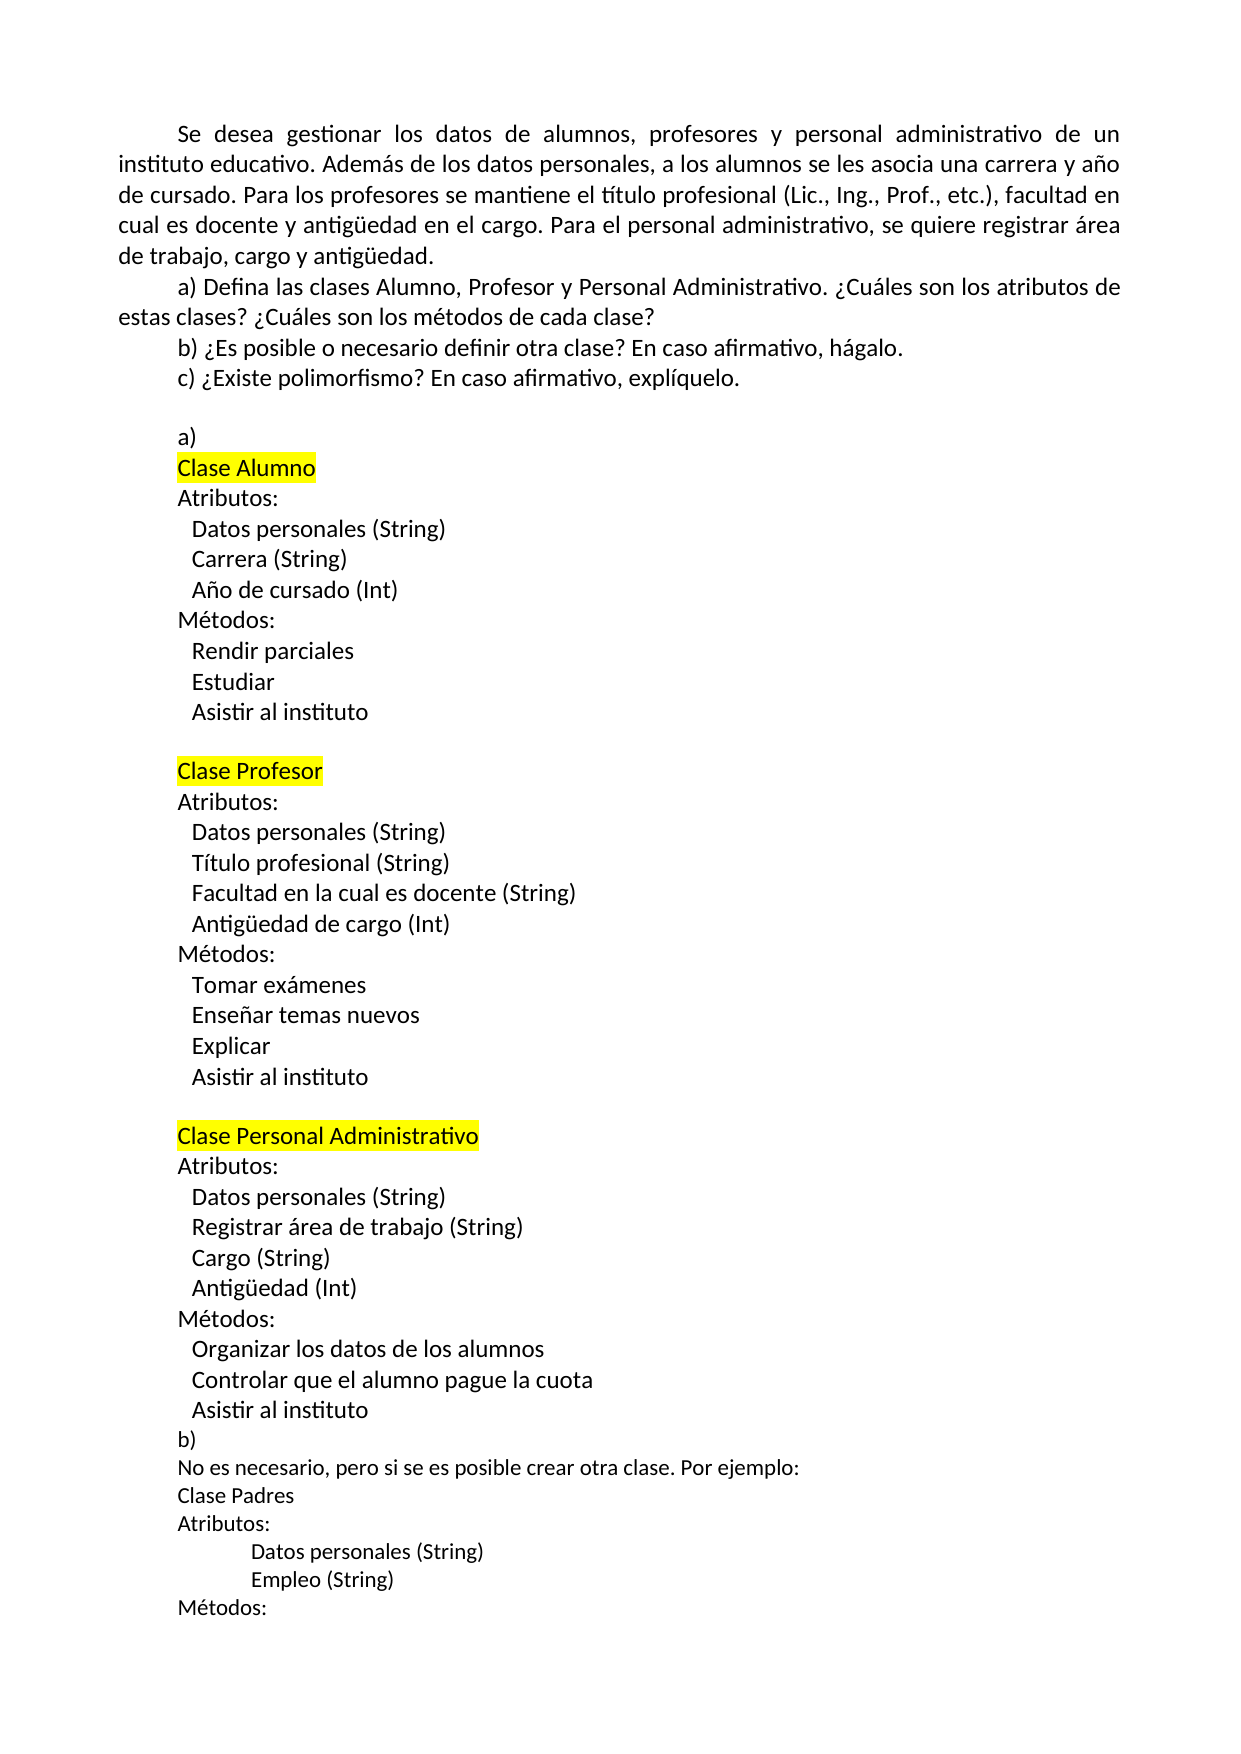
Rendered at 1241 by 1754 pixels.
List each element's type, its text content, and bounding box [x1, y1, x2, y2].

text Datos personales (String) [118, 1181, 1122, 1212]
text Controlar que el alumno pague la cuota [118, 1364, 1122, 1395]
text c) ¿Existe polimorfismo? En caso afirmativo, explíquelo. [118, 362, 1122, 393]
text Tomar exámenes [118, 969, 1122, 1000]
text Enseñar temas nuevos [118, 1000, 1122, 1030]
text Métodos: [118, 605, 1122, 635]
text No es necesario, pero si se es posible crear otra clase. Por ejemplo: [177, 1453, 1122, 1481]
text Datos personales (String) [118, 817, 1122, 847]
text Año de cursado (Int) [118, 574, 1122, 605]
text Datos personales (String) [177, 1537, 1122, 1565]
text a) [118, 422, 1122, 452]
text Clase Padres [177, 1481, 1122, 1509]
text Atributos: [118, 483, 1122, 513]
text Atributos: [118, 786, 1122, 817]
text Clase Personal Administrativo [118, 1120, 1122, 1151]
text b) ¿Es posible o necesario definir otra clase? En caso afirmativo, hágalo. [118, 332, 1122, 362]
text Atributos: [177, 1509, 1122, 1537]
text b) [177, 1425, 1122, 1453]
text Antigüedad (Int) [118, 1273, 1122, 1303]
text Registrar área de trabajo (String) [118, 1212, 1122, 1242]
text Métodos: [177, 1593, 1122, 1621]
text Métodos: [118, 939, 1122, 969]
text a) Defina las clases Alumno, Profesor y Personal Administrativo. ¿Cuáles son los atributos de estas clases? ¿Cuáles son los métodos de cada clase? [118, 271, 1122, 332]
text Asistir al instituto [118, 1395, 1122, 1425]
text Se desea gestionar los datos de alumnos, profesores y personal administrativo de un instituto educativo. Además de los datos personales, a los alumnos se les asocia una carrera y año de cursado. Para los profesores se mantiene el título profesional (Lic., Ing., Prof., etc.), facultad en cual es docente y antigüedad en el cargo. Para el personal administrativo, se quiere registrar área de trabajo, cargo y antigüedad. [118, 118, 1122, 271]
text Carrera (String) [118, 544, 1122, 574]
text Métodos: [118, 1303, 1122, 1334]
text Atributos: [118, 1151, 1122, 1181]
text Clase Alumno [118, 452, 1122, 483]
text Facultad en la cual es docente (String) [118, 878, 1122, 908]
text Organizar los datos de los alumnos [118, 1334, 1122, 1364]
text Datos personales (String) [118, 513, 1122, 544]
text Asistir al instituto [118, 1061, 1122, 1091]
text Explicar [118, 1030, 1122, 1061]
text Antigüedad de cargo (Int) [118, 908, 1122, 939]
text Cargo (String) [118, 1242, 1122, 1273]
text Estudiar [118, 666, 1122, 696]
text Título profesional (String) [118, 847, 1122, 878]
text Asistir al instituto [118, 696, 1122, 727]
text Clase Profesor [118, 756, 1122, 786]
text Empleo (String) [177, 1565, 1122, 1593]
text Rendir parciales [118, 635, 1122, 666]
